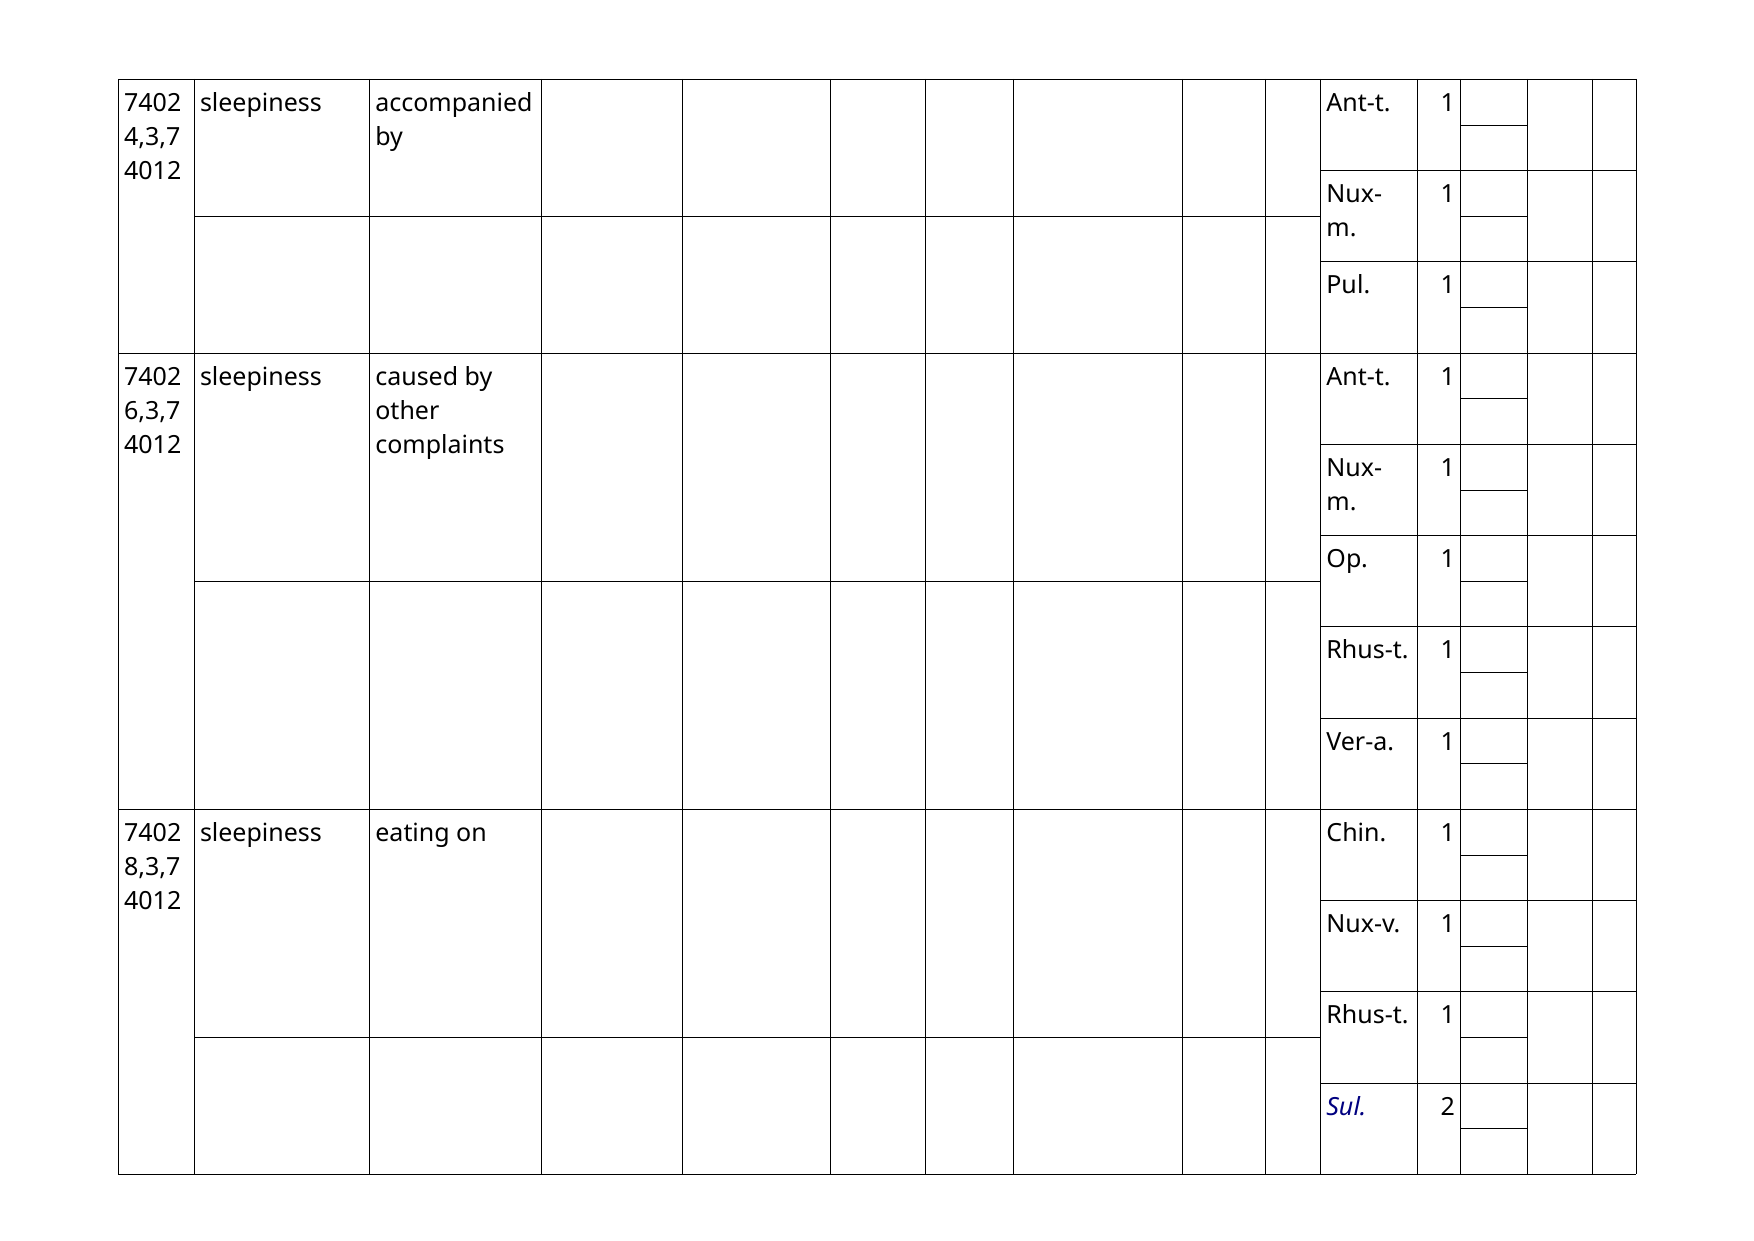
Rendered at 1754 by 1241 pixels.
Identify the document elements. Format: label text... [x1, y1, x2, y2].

table_cell sleepiness [195, 810, 369, 1037]
table_cell [683, 80, 830, 216]
table_cell 1 [1418, 262, 1460, 353]
table_cell [1461, 399, 1527, 444]
table_cell [1593, 445, 1636, 535]
table_cell [1461, 491, 1527, 535]
table_cell [683, 810, 830, 1037]
table_cell Ant-t. [1321, 354, 1417, 444]
table_cell [1593, 354, 1636, 444]
table_cell [1528, 171, 1592, 261]
table_cell [1528, 627, 1592, 718]
table_cell [831, 582, 925, 809]
table_cell [1461, 582, 1527, 626]
table_cell [1183, 217, 1265, 353]
table_cell [1266, 810, 1320, 1037]
table_cell [926, 354, 1013, 581]
table_cell 1 [1418, 627, 1460, 718]
table_cell [1461, 627, 1527, 672]
table_cell [542, 217, 682, 353]
table_cell [683, 582, 830, 809]
table_cell Ant-t. [1321, 80, 1417, 170]
table_cell 1 [1418, 536, 1460, 626]
table_cell [1528, 80, 1592, 170]
table_cell caused by other complaints [370, 354, 541, 581]
table_cell [1528, 354, 1592, 444]
table_cell [1461, 262, 1527, 307]
table_cell [1461, 947, 1527, 991]
table_cell [926, 1038, 1013, 1174]
table_cell [1461, 810, 1527, 854]
table_cell [1461, 856, 1527, 900]
table_cell [1461, 719, 1527, 763]
table_cell Rhus-t. [1321, 627, 1417, 718]
table_cell Rhus-t. [1321, 992, 1417, 1083]
table_cell [1461, 171, 1527, 216]
table_cell 1 [1418, 810, 1460, 900]
table_cell [1528, 901, 1592, 991]
table_cell [831, 217, 925, 353]
table_cell [1183, 582, 1265, 809]
table_cell [1593, 901, 1636, 991]
table_cell 1 [1418, 901, 1460, 991]
table_cell [1461, 992, 1527, 1037]
table_cell 1 [1418, 354, 1460, 444]
table_cell [1014, 217, 1182, 353]
table_cell [1461, 308, 1527, 353]
table_cell [683, 354, 830, 581]
table_cell [1593, 536, 1636, 626]
table_cell [195, 1038, 369, 1174]
table_cell [1593, 80, 1636, 170]
table_cell [195, 582, 369, 809]
table_cell [1528, 992, 1592, 1083]
table_cell sleepiness [195, 80, 369, 216]
table_cell [1461, 536, 1527, 581]
table_cell [1183, 810, 1265, 1037]
table_cell Nux-m. [1321, 171, 1417, 261]
table_cell [926, 80, 1013, 216]
table_cell 74024,3,74012 [119, 80, 194, 353]
table_cell [1266, 354, 1320, 581]
table_cell Pul. [1321, 262, 1417, 353]
table_cell [831, 810, 925, 1037]
table_cell [1593, 719, 1636, 809]
table_cell 1 [1418, 445, 1460, 535]
table_cell [926, 582, 1013, 809]
table_cell [1593, 992, 1636, 1083]
table_cell [1266, 582, 1320, 809]
table_cell [542, 80, 682, 216]
table_cell [1461, 445, 1527, 489]
table_cell [1461, 764, 1527, 809]
table_cell [195, 217, 369, 353]
table_cell [1528, 262, 1592, 353]
table_cell [1183, 80, 1265, 216]
table_cell [1014, 354, 1182, 581]
table_cell [1461, 1129, 1527, 1174]
table_cell [1528, 445, 1592, 535]
table_cell 74028,3,74012 [119, 810, 194, 1174]
table_cell [1266, 217, 1320, 353]
table_cell [1593, 171, 1636, 261]
table_cell [1528, 719, 1592, 809]
table_cell 1 [1418, 171, 1460, 261]
table_cell [370, 582, 541, 809]
table_cell [1461, 901, 1527, 946]
table_cell [1593, 262, 1636, 353]
table_cell 74026,3,74012 [119, 354, 194, 809]
table_cell [926, 217, 1013, 353]
table_cell [1183, 354, 1265, 581]
table_cell Nux-v. [1321, 901, 1417, 991]
table_cell [831, 80, 925, 216]
table_cell [1528, 1084, 1592, 1174]
table_cell [1528, 536, 1592, 626]
table_cell [1593, 1084, 1636, 1174]
table_cell [542, 810, 682, 1037]
table_cell [1593, 810, 1636, 900]
table_cell accompanied by [370, 80, 541, 216]
table_cell 1 [1418, 80, 1460, 170]
table_cell 1 [1418, 992, 1460, 1083]
table_cell [370, 1038, 541, 1174]
table_cell sleepiness [195, 354, 369, 581]
table_cell [1461, 80, 1527, 124]
table_cell [542, 582, 682, 809]
table_cell [1266, 1038, 1320, 1174]
table_cell 2 [1418, 1084, 1460, 1174]
table_cell [1183, 1038, 1265, 1174]
table_cell eating on [370, 810, 541, 1037]
table_cell [1461, 1084, 1527, 1128]
table_cell Sul. [1321, 1084, 1417, 1174]
table_cell [1461, 126, 1527, 170]
table_cell [1014, 1038, 1182, 1174]
table_cell [370, 217, 541, 353]
table_cell [1014, 80, 1182, 216]
table_cell [1593, 627, 1636, 718]
table_cell [831, 354, 925, 581]
table_cell [1014, 810, 1182, 1037]
table_cell Chin. [1321, 810, 1417, 900]
table_cell Ver-a. [1321, 719, 1417, 809]
table_cell [683, 1038, 830, 1174]
table_cell [1266, 80, 1320, 216]
table_cell [831, 1038, 925, 1174]
table_cell [542, 354, 682, 581]
table_cell [1461, 354, 1527, 398]
table_cell [926, 810, 1013, 1037]
table_cell 1 [1418, 719, 1460, 809]
table_cell [1461, 217, 1527, 261]
table_cell Op. [1321, 536, 1417, 626]
table_cell [683, 217, 830, 353]
table_cell [1528, 810, 1592, 900]
table_cell [542, 1038, 682, 1174]
table_cell [1461, 673, 1527, 718]
table_cell [1014, 582, 1182, 809]
table_cell [1461, 1038, 1527, 1083]
table_cell Nux-m. [1321, 445, 1417, 535]
